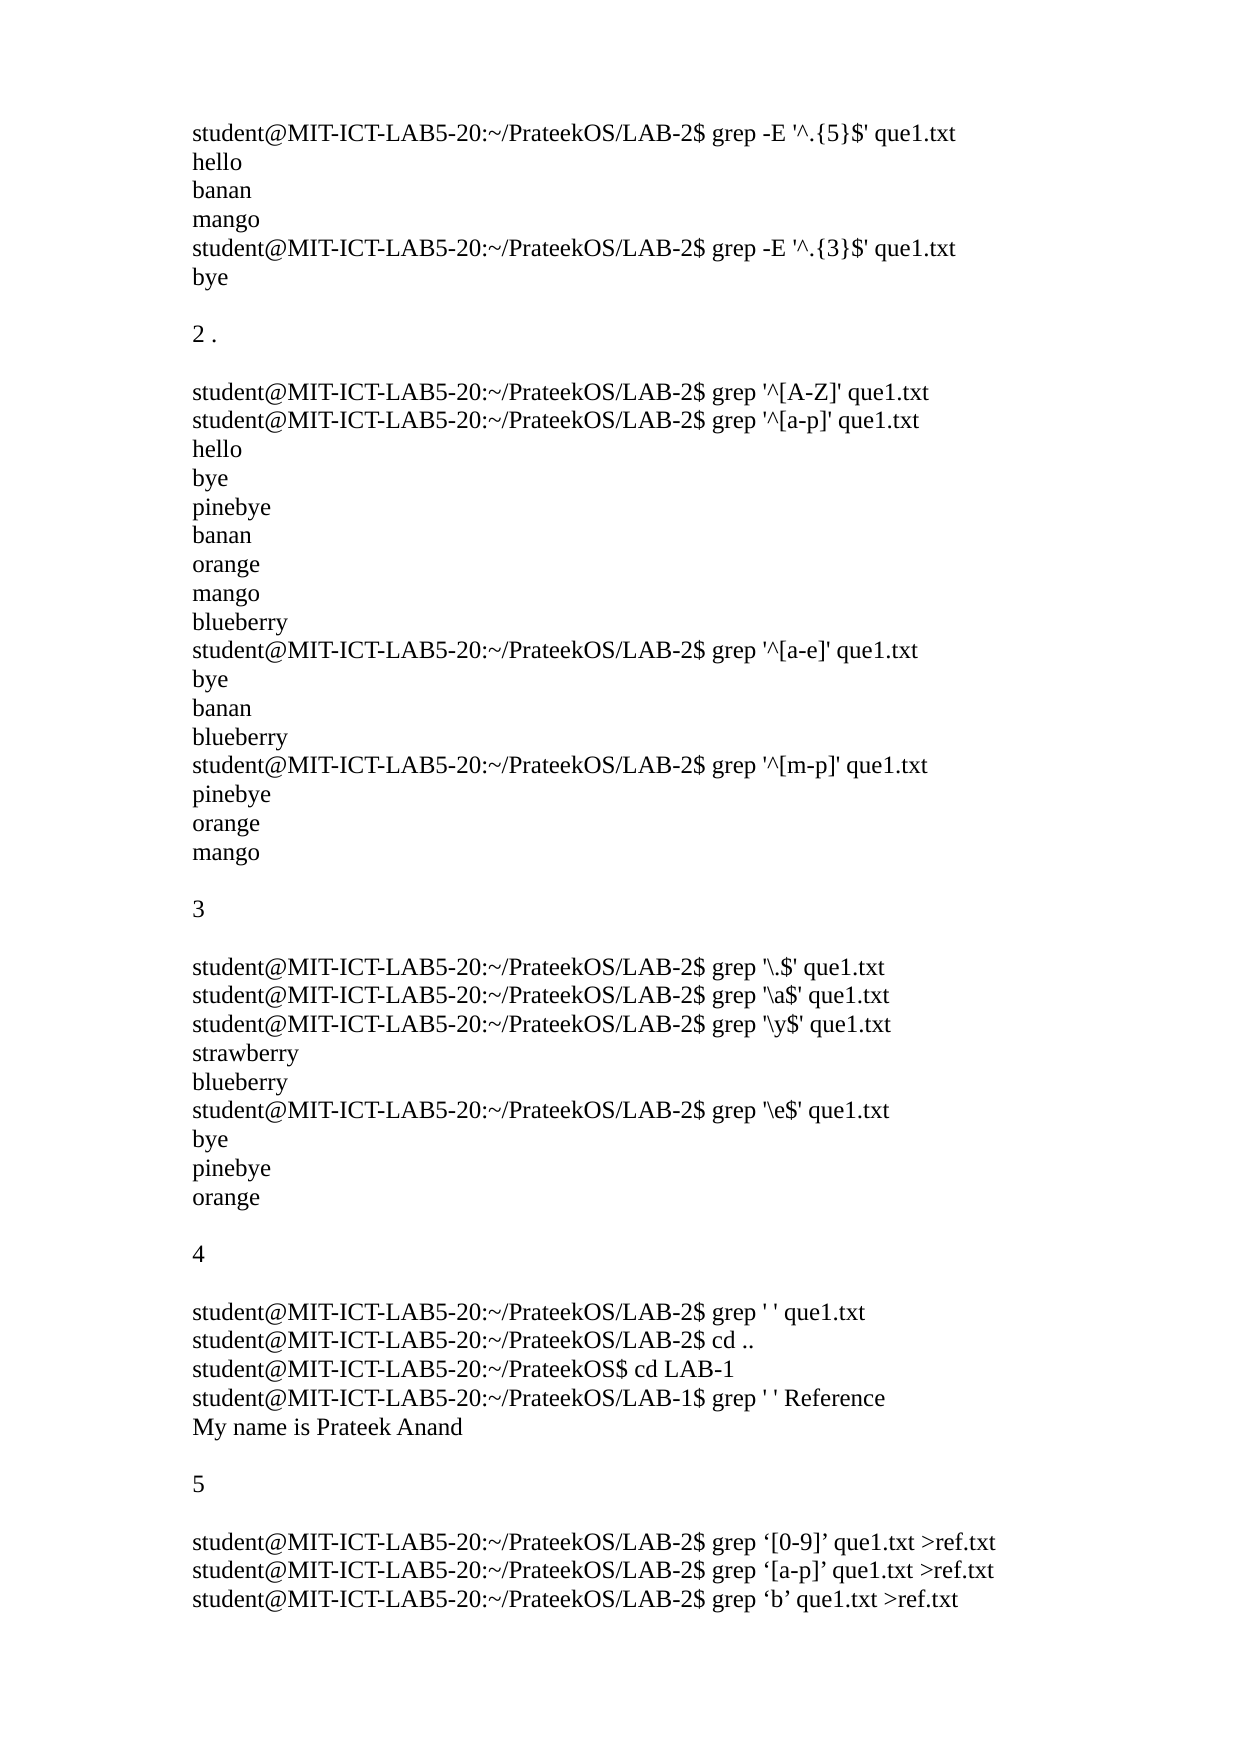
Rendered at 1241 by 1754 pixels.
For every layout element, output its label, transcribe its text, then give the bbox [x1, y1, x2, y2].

text student@MIT-ICT-LAB5-20:~/PrateekOS/LAB-2$ grep '^[m-p]' que1.txt [118, 751, 1122, 779]
text strawberry [118, 1038, 1122, 1067]
text student@MIT-ICT-LAB5-20:~/PrateekOS/LAB-2$ grep '\e$' que1.txt [118, 1096, 1122, 1124]
text student@MIT-ICT-LAB5-20:~/PrateekOS/LAB-2$ grep '^[a-p]' que1.txt [118, 406, 1122, 434]
text bye [118, 262, 1122, 291]
text student@MIT-ICT-LAB5-20:~/PrateekOS/LAB-2$ grep ' ' que1.txt [118, 1297, 1122, 1326]
text student@MIT-ICT-LAB5-20:~/PrateekOS/LAB-2$ grep ‘[0-9]’ que1.txt >ref.txt [118, 1527, 1122, 1556]
text 4 [118, 1239, 1122, 1268]
text orange [118, 549, 1122, 578]
text student@MIT-ICT-LAB5-20:~/PrateekOS/LAB-2$ grep ‘b’ que1.txt >ref.txt [118, 1584, 1122, 1613]
text student@MIT-ICT-LAB5-20:~/PrateekOS/LAB-2$ grep -E '^.{3}$' que1.txt [118, 233, 1122, 262]
text student@MIT-ICT-LAB5-20:~/PrateekOS$ cd LAB-1 [118, 1354, 1122, 1383]
text pinebye [118, 492, 1122, 521]
text student@MIT-ICT-LAB5-20:~/PrateekOS/LAB-2$ cd .. [118, 1326, 1122, 1354]
text blueberry [118, 1067, 1122, 1096]
text student@MIT-ICT-LAB5-20:~/PrateekOS/LAB-2$ grep '\a$' que1.txt [118, 981, 1122, 1009]
text 2 . [118, 319, 1122, 348]
text bye [118, 664, 1122, 693]
text student@MIT-ICT-LAB5-20:~/PrateekOS/LAB-2$ grep '\y$' que1.txt [118, 1009, 1122, 1038]
text mango [118, 578, 1122, 607]
text orange [118, 808, 1122, 837]
text hello [118, 434, 1122, 463]
text pinebye [118, 1153, 1122, 1182]
text banan [118, 521, 1122, 549]
text student@MIT-ICT-LAB5-20:~/PrateekOS/LAB-1$ grep ' ' Reference [118, 1383, 1122, 1412]
text blueberry [118, 607, 1122, 636]
text student@MIT-ICT-LAB5-20:~/PrateekOS/LAB-2$ grep ‘[a-p]’ que1.txt >ref.txt [118, 1556, 1122, 1584]
text banan [118, 693, 1122, 722]
text student@MIT-ICT-LAB5-20:~/PrateekOS/LAB-2$ grep '^[A-Z]' que1.txt [118, 377, 1122, 406]
text 3 [118, 894, 1122, 923]
text blueberry [118, 722, 1122, 751]
text pinebye [118, 779, 1122, 808]
text student@MIT-ICT-LAB5-20:~/PrateekOS/LAB-2$ grep '\.$' que1.txt [118, 952, 1122, 981]
text mango [118, 837, 1122, 866]
text bye [118, 1124, 1122, 1153]
text 5 [118, 1469, 1122, 1498]
text bye [118, 463, 1122, 492]
text student@MIT-ICT-LAB5-20:~/PrateekOS/LAB-2$ grep '^[a-e]' que1.txt [118, 636, 1122, 664]
text My name is Prateek Anand [118, 1412, 1122, 1441]
text banan [118, 176, 1122, 204]
text student@MIT-ICT-LAB5-20:~/PrateekOS/LAB-2$ grep -E '^.{5}$' que1.txt [118, 118, 1122, 147]
text hello [118, 147, 1122, 176]
text orange [118, 1182, 1122, 1211]
text mango [118, 204, 1122, 233]
